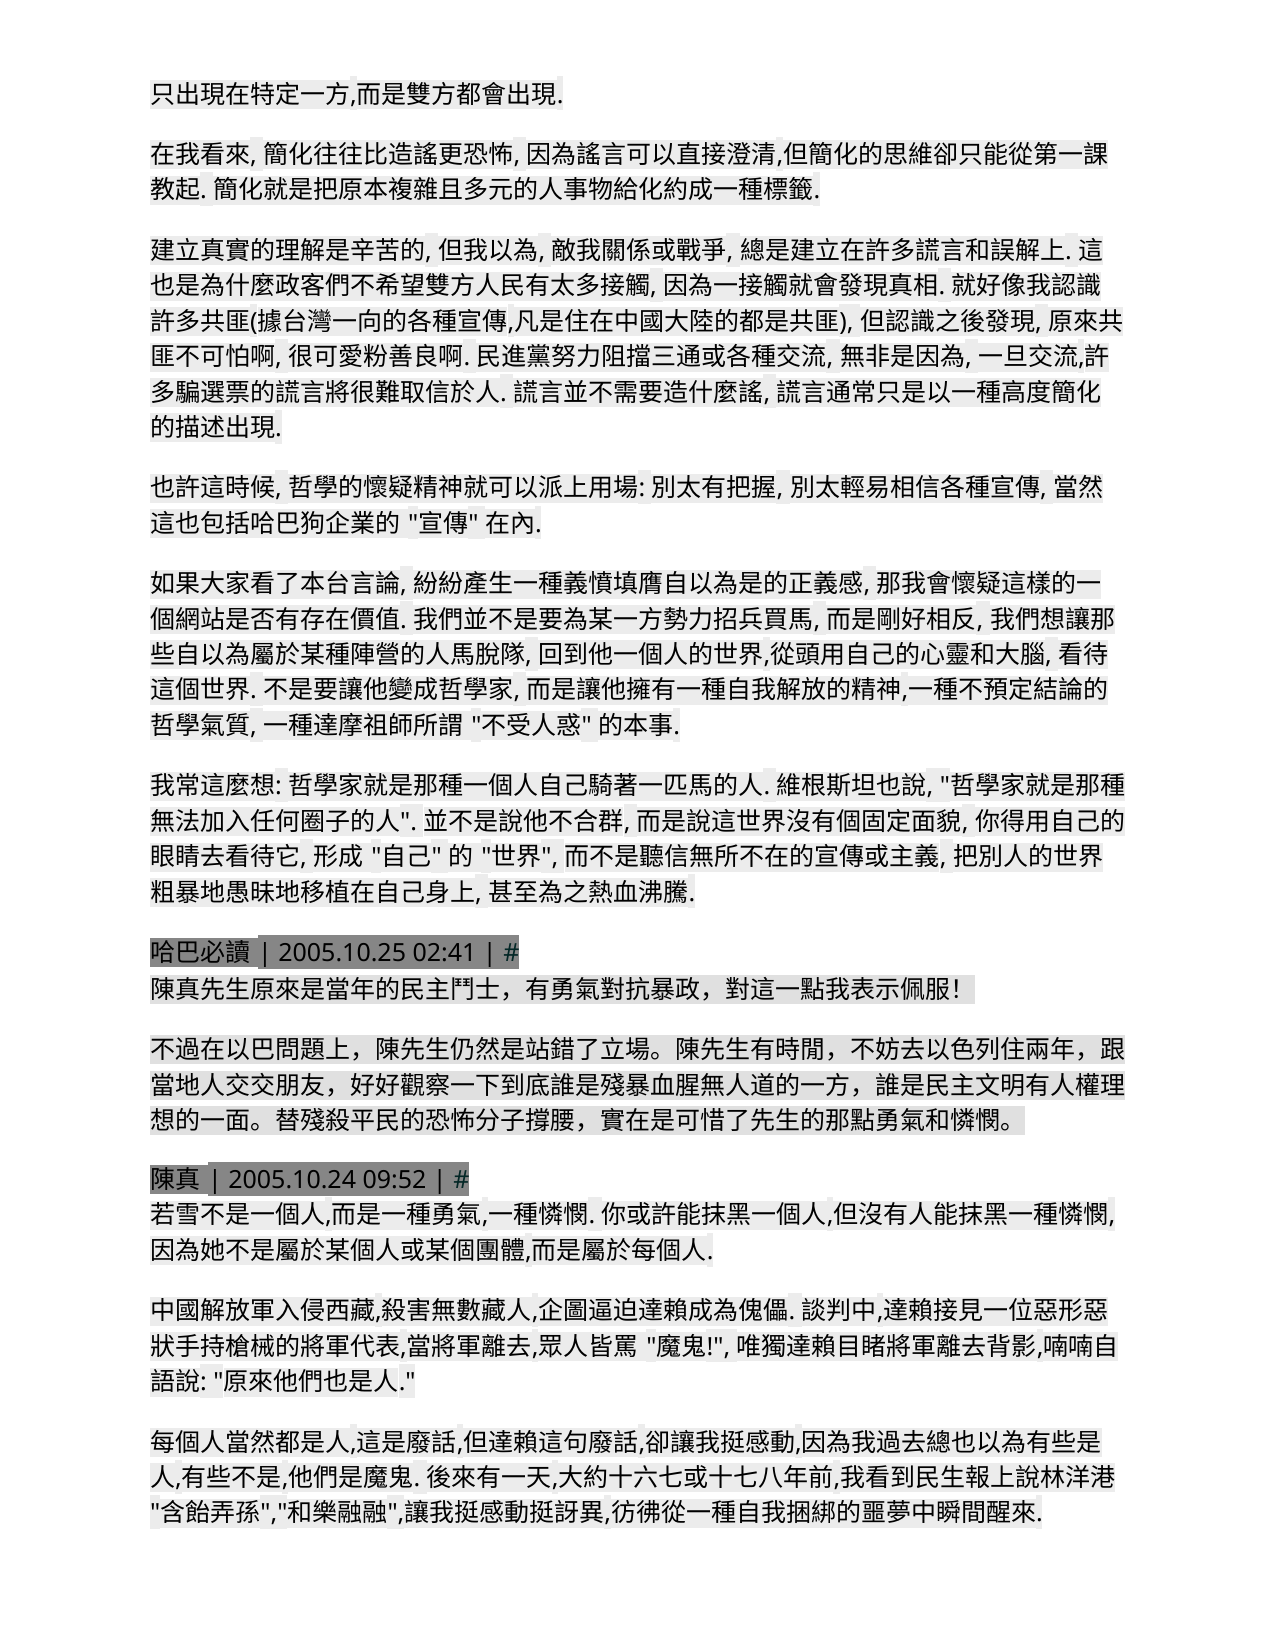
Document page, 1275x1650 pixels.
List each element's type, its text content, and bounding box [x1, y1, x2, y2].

text 陳真先生原來是當年的民主鬥士，有勇氣對抗暴政，對這一點我表示佩服！ [150, 969, 1125, 1004]
text 若雪不是一個人,而是一種勇氣,一種憐憫. 你或許能抹黑一個人,但沒有人能抹黑一種憐憫,因為她不是屬於某個人或某個團體,而是屬於每個人. [150, 1196, 1125, 1267]
text 不過在以巴問題上，陳先生仍然是站錯了立場。陳先生有時閒，不妨去以色列住兩年，跟當地人交交朋友，好好觀察一下到底誰是殘暴血腥無人道的一方，誰是民主文明有人權理想的一面。替殘殺平民的恐怖分子撐腰，實在是可惜了先生的那點勇氣和憐憫。 [150, 1029, 1125, 1135]
text 只出現在特定一方,而是雙方都會出現. [150, 75, 1125, 110]
text 我常這麼想: 哲學家就是那種一個人自己騎著一匹馬的人. 維根斯坦也說, "哲學家就是那種無法加入任何圈子的人". 並不是說他不合群, 而是說這世界沒有個固定面貌, 你得用自己的眼睛去看待它, 形成 "自己" 的 "世界", 而不是聽信無所不在的宣傳或主義, 把別人的世界粗暴地愚昧地移植在自己身上, 甚至為之熱血沸騰. [150, 767, 1125, 908]
text 陳真 | 2005.10.24 09:52 | # [150, 1160, 1125, 1196]
text 中國解放軍入侵西藏,殺害無數藏人,企圖逼迫達賴成為傀儡. 談判中,達賴接見一位惡形惡狀手持槍械的將軍代表,當將軍離去,眾人皆罵 "魔鬼!", 唯獨達賴目睹將軍離去背影,喃喃自語說: "原來他們也是人." [150, 1292, 1125, 1398]
text 如果大家看了本台言論, 紛紛產生一種義憤填膺自以為是的正義感, 那我會懷疑這樣的一個網站是否有存在價值. 我們並不是要為某一方勢力招兵買馬, 而是剛好相反, 我們想讓那些自以為屬於某種陣營的人馬脫隊, 回到他一個人的世界,從頭用自己的心靈和大腦, 看待這個世界. 不是要讓他變成哲學家, 而是讓他擁有一種自我解放的精神,一種不預定結論的哲學氣質, 一種達摩祖師所謂 "不受人惑" 的本事. [150, 564, 1125, 742]
text 建立真實的理解是辛苦的, 但我以為, 敵我關係或戰爭, 總是建立在許多謊言和誤解上. 這也是為什麼政客們不希望雙方人民有太多接觸, 因為一接觸就會發現真相. 就好像我認識許多共匪(據台灣一向的各種宣傳,凡是住在中國大陸的都是共匪), 但認識之後發現, 原來共匪不可怕啊, 很可愛粉善良啊. 民進黨努力阻擋三通或各種交流, 無非是因為, 一旦交流,許多騙選票的謊言將很難取信於人. 謊言並不需要造什麼謠, 謊言通常只是以一種高度簡化的描述出現. [150, 231, 1125, 444]
text 在我看來, 簡化往往比造謠更恐怖, 因為謠言可以直接澄清,但簡化的思維卻只能從第一課教起. 簡化就是把原本複雜且多元的人事物給化約成一種標籤. [150, 135, 1125, 206]
text 哈巴必讀 | 2005.10.25 02:41 | # [150, 933, 1125, 969]
text 也許這時候, 哲學的懷疑精神就可以派上用場: 別太有把握, 別太輕易相信各種宣傳, 當然這也包括哈巴狗企業的 "宣傳" 在內. [150, 469, 1125, 539]
text 每個人當然都是人,這是廢話,但達賴這句廢話,卻讓我挺感動,因為我過去總也以為有些是人,有些不是,他們是魔鬼. 後來有一天,大約十六七或十七八年前,我看到民生報上說林洋港 "含飴弄孫","和樂融融",讓我挺感動挺訝異,彷彿從一種自我捆綁的噩夢中瞬間醒來. [150, 1423, 1125, 1529]
